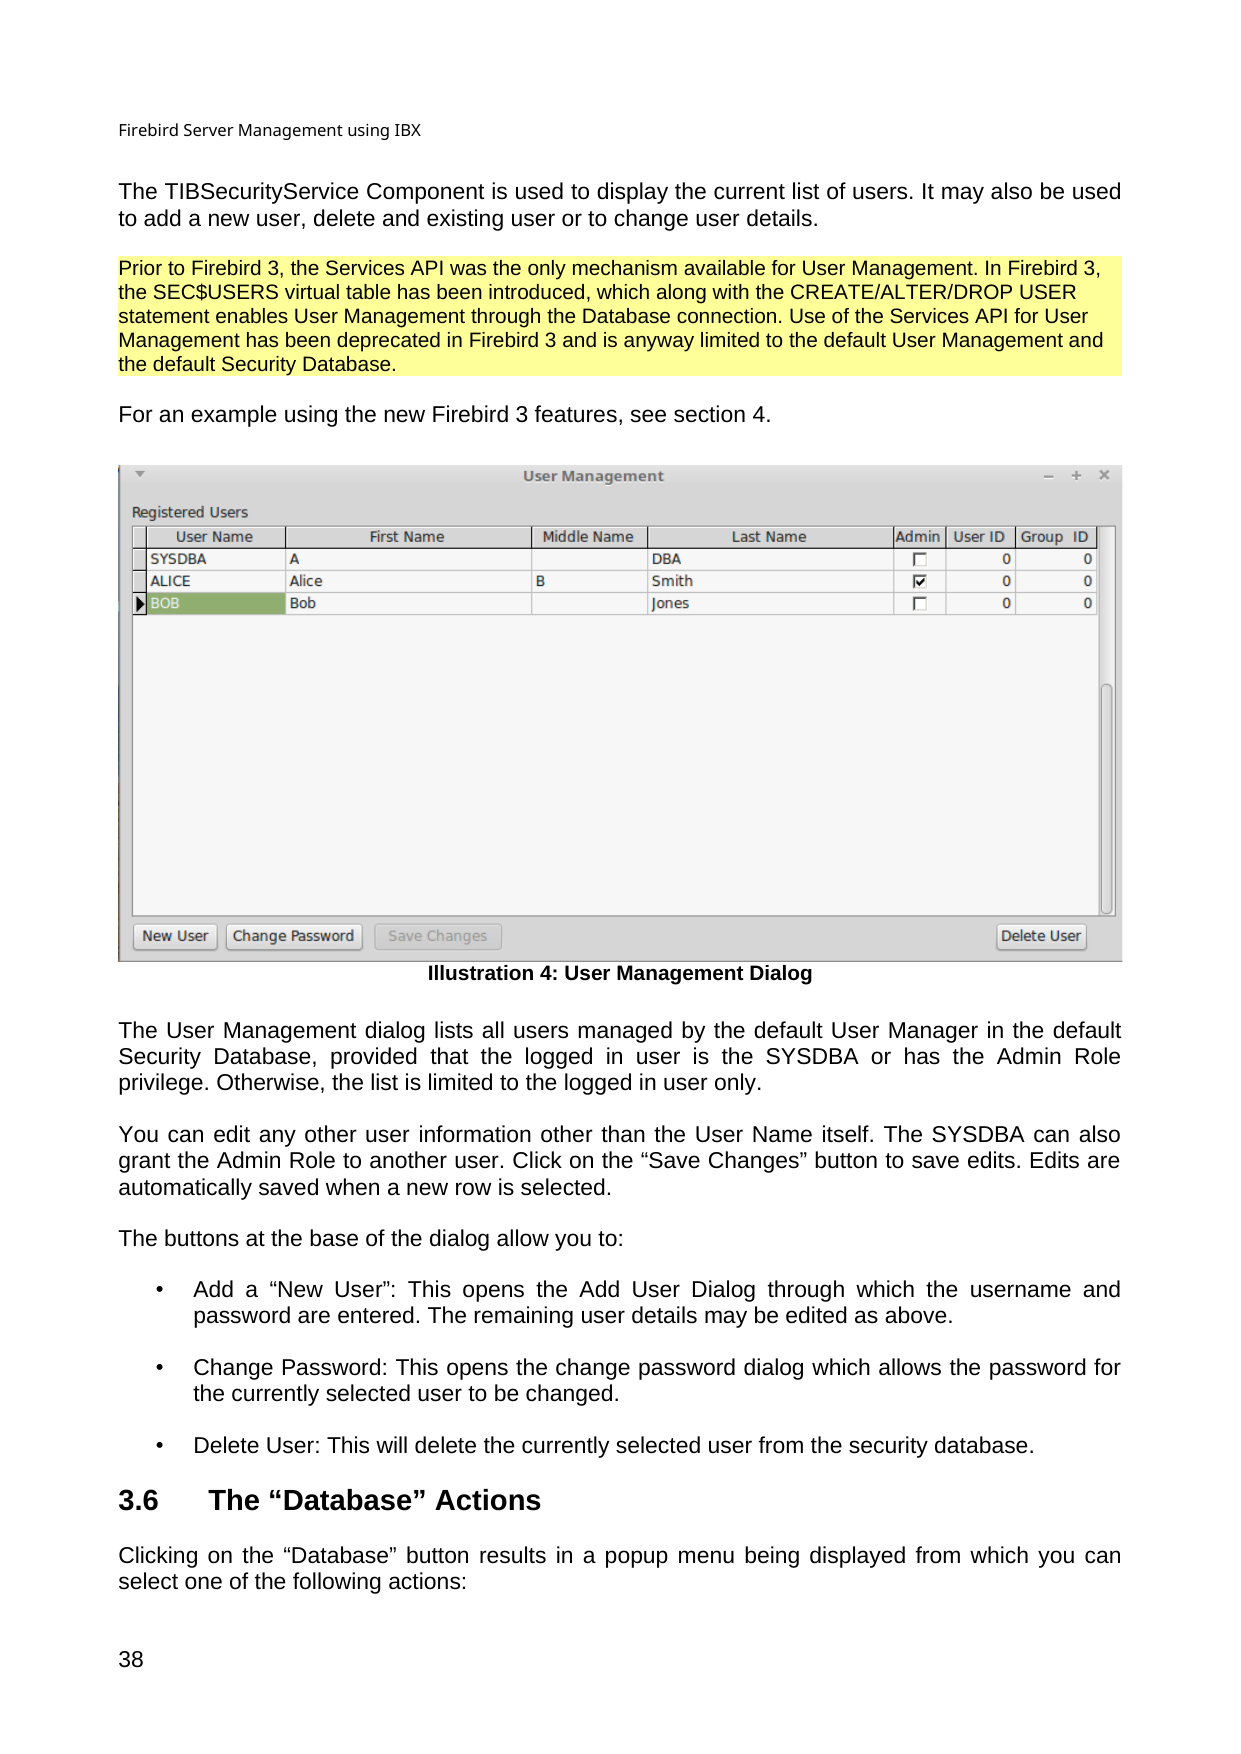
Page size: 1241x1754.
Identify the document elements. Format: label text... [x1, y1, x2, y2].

text The buttons at the base of the dialog allow you to: [118, 1225, 1122, 1251]
text The User Management dialog lists all users managed by the default User Manager in the default Security Database, provided that the logged in user is the SYSDBA or has the Admin Role privilege. Otherwise, the list is limited to the logged in user only. [118, 985, 1122, 1096]
text Illustration 4: User Management Dialog [118, 962, 1122, 985]
text Clicking on the “Database” button results in a popup menu being displayed from which you can select one of the following actions: [118, 1542, 1122, 1595]
text [118, 452, 1122, 465]
list Change Password: This opens the change password dialog which allows the password for the currently selected user to be changed. [156, 1354, 1122, 1407]
text The TIBSecurityService Component is used to display the current list of users. It may also be used to add a new user, delete and existing user or to change user details. [118, 178, 1122, 231]
text For an example using the new Firebird 3 features, see section 4. [118, 401, 1122, 427]
picture [118, 465, 1123, 962]
text Prior to Firebird 3, the Services API was the only mechanism available for User Management. In Firebird 3, the SEC$USERS virtual table has been introduced, which along with the CREATE/ALTER/DROP USER statement enables User Management through the Database connection. Use of the Services API for User Management has been deprecated in Firebird 3 and is anyway limited to the default User Management and the default Security Database. [118, 256, 1122, 376]
subtitle The “Database” Actions [118, 1483, 1122, 1516]
list Delete User: This will delete the currently selected user from the security database. [156, 1432, 1122, 1458]
text You can edit any other user information other than the User Name itself. The SYSDBA can also grant the Admin Role to another user. Click on the “Save Changes” button to save edits. Edits are automatically saved when a new row is selected. [118, 1121, 1122, 1200]
list Add a “New User”: This opens the Add User Dialog through which the username and password are entered. The remaining user details may be edited as above. [156, 1276, 1122, 1329]
